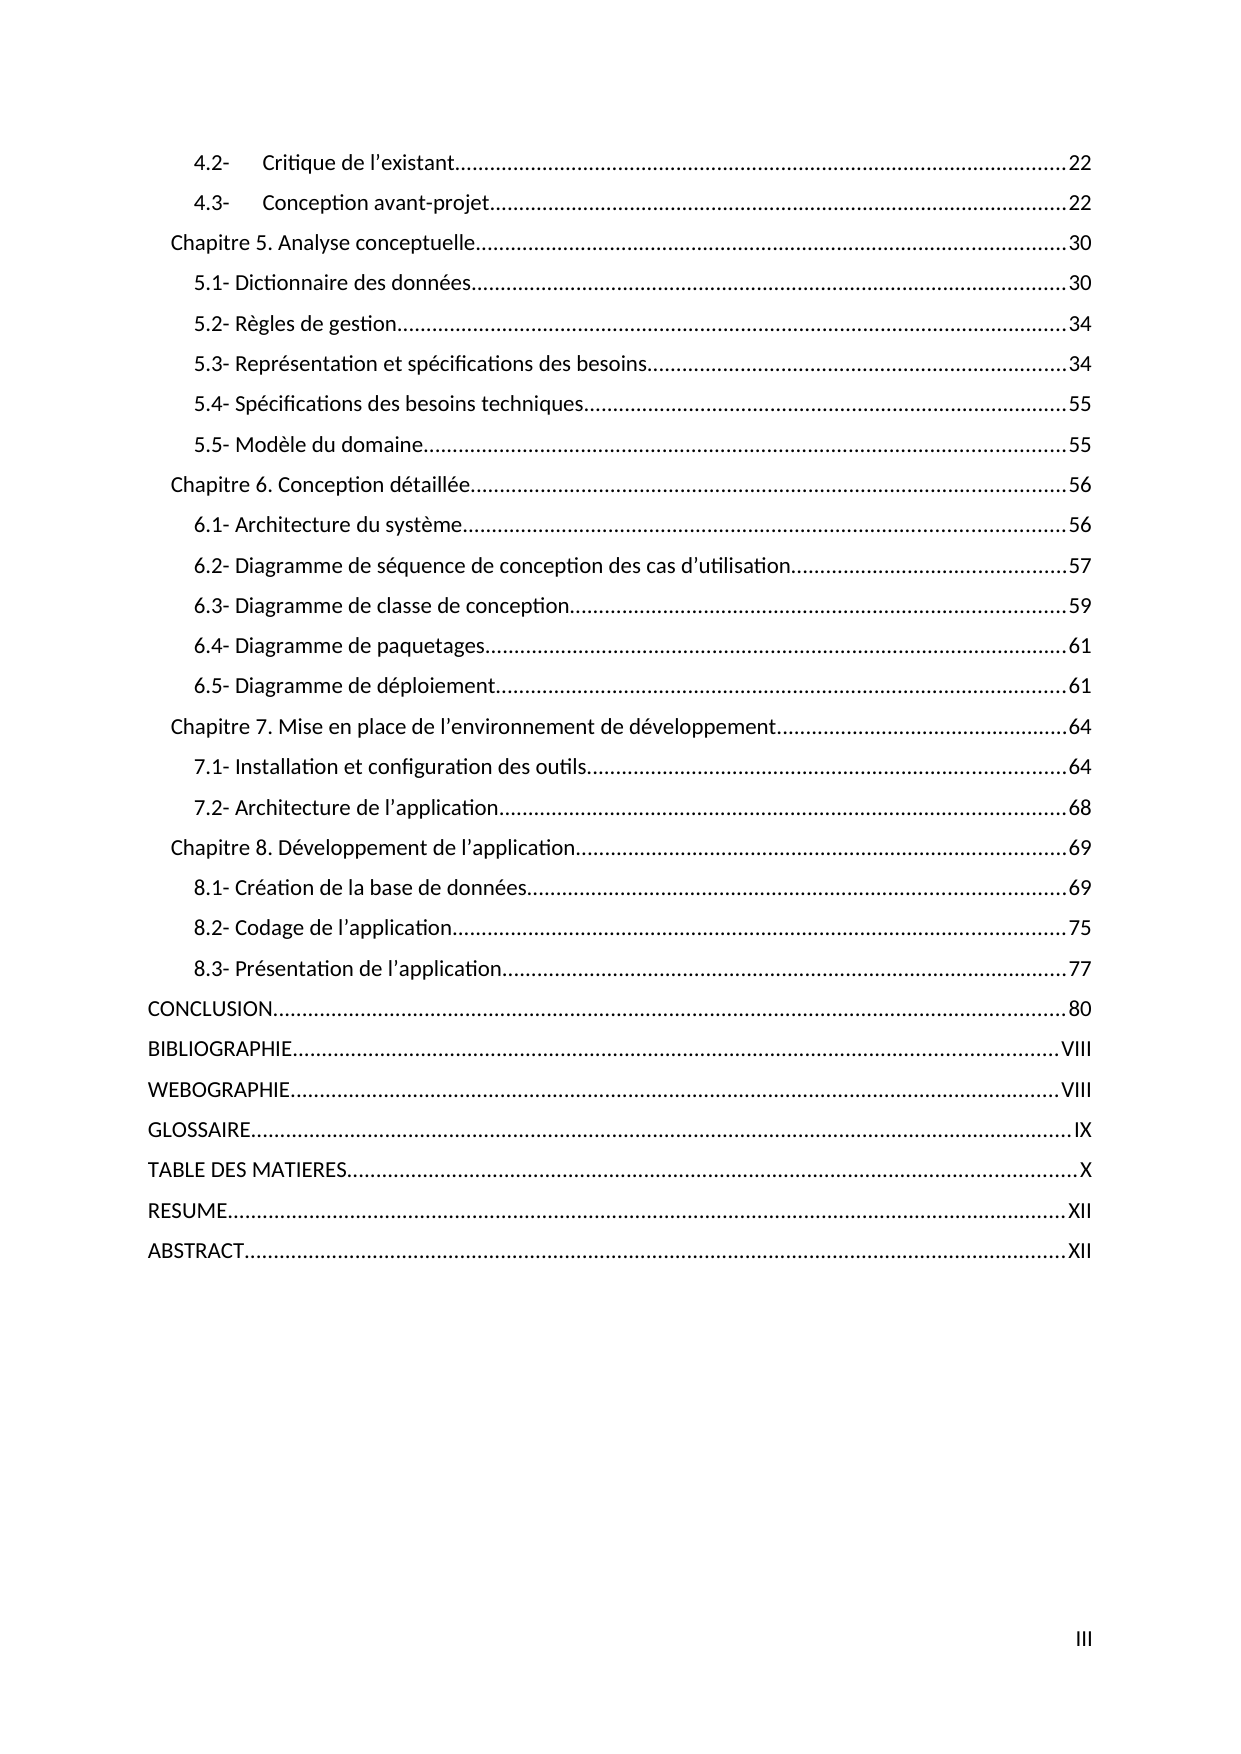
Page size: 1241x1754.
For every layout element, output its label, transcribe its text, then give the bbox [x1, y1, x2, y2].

text Chapitre 5. Analyse conceptuelle 30 [171, 228, 1093, 256]
text CONCLUSION 80 [148, 994, 1093, 1022]
text TABLE DES MATIERES X [148, 1155, 1093, 1183]
text Chapitre 7. Mise en place de l’environnement de développement 64 [171, 712, 1093, 740]
text 5.2- Règles de gestion 34 [193, 309, 1093, 337]
text 5.3- Représentation et spécifications des besoins 34 [193, 349, 1093, 377]
text Chapitre 6. Conception détaillée 56 [171, 470, 1093, 498]
text 8.1- Création de la base de données 69 [193, 873, 1093, 901]
text 8.3- Présentation de l’application 77 [193, 954, 1093, 982]
text 4.3- Conception avant-projet 22 [193, 188, 1093, 216]
text 7.1- Installation et configuration des outils 64 [193, 752, 1093, 780]
text RESUME XII [148, 1196, 1093, 1224]
text 7.2- Architecture de l’application 68 [193, 793, 1093, 821]
text 6.1- Architecture du système 56 [193, 510, 1093, 538]
text Chapitre 8. Développement de l’application 69 [171, 833, 1093, 861]
text 4.2- Critique de l’existant 22 [193, 148, 1093, 176]
text 5.1- Dictionnaire des données 30 [193, 268, 1093, 297]
text 6.3- Diagramme de classe de conception 59 [193, 591, 1093, 619]
text 6.4- Diagramme de paquetages 61 [193, 631, 1093, 659]
text 8.2- Codage de l’application 75 [193, 913, 1093, 942]
text BIBLIOGRAPHIE VIII [148, 1034, 1093, 1062]
text WEBOGRAPHIE VIII [148, 1075, 1093, 1103]
text ABSTRACT XII [148, 1236, 1093, 1264]
text GLOSSAIRE IX [148, 1115, 1093, 1143]
text 6.5- Diagramme de déploiement 61 [193, 672, 1093, 700]
text 5.4- Spécifications des besoins techniques 55 [193, 389, 1093, 417]
text 5.5- Modèle du domaine 55 [193, 430, 1093, 458]
text 6.2- Diagramme de séquence de conception des cas d’utilisation 57 [193, 551, 1093, 579]
